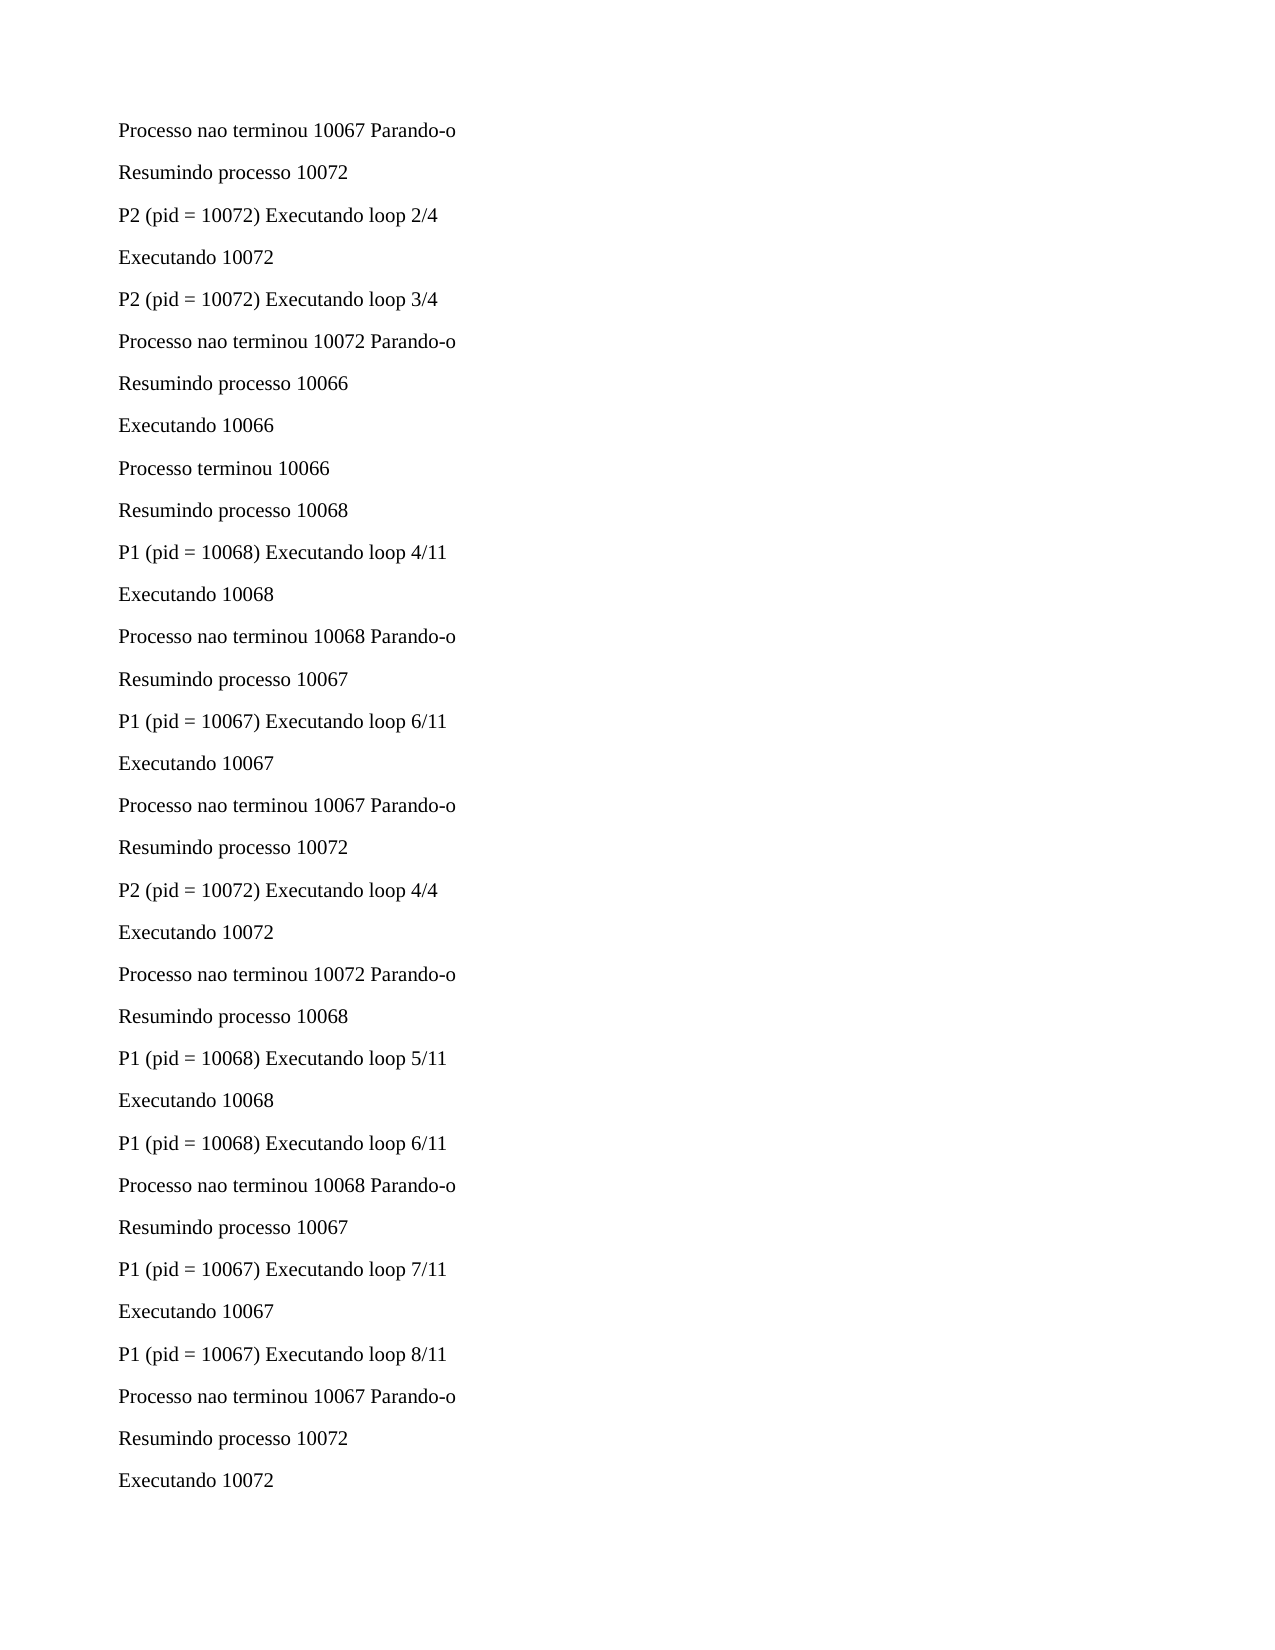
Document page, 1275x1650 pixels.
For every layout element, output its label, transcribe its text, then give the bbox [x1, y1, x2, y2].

text Resumindo processo 10072 [118, 1426, 1157, 1450]
text Resumindo processo 10068 [118, 498, 1157, 522]
text Resumindo processo 10068 [118, 1004, 1157, 1028]
text Resumindo processo 10072 [118, 835, 1157, 859]
text P2 (pid = 10072) Executando loop 4/4 [118, 877, 1157, 902]
text Executando 10068 [118, 582, 1157, 606]
text Resumindo processo 10067 [118, 667, 1157, 691]
text P1 (pid = 10068) Executando loop 4/11 [118, 540, 1157, 564]
text Processo nao terminou 10068 Parando-o [118, 1173, 1157, 1197]
text P1 (pid = 10068) Executando loop 6/11 [118, 1131, 1157, 1155]
text Executando 10072 [118, 1468, 1157, 1492]
text Executando 10072 [118, 245, 1157, 269]
text Resumindo processo 10067 [118, 1215, 1157, 1239]
text Processo nao terminou 10067 Parando-o [118, 118, 1157, 142]
text P1 (pid = 10067) Executando loop 6/11 [118, 709, 1157, 733]
text Resumindo processo 10066 [118, 371, 1157, 395]
text Processo nao terminou 10072 Parando-o [118, 329, 1157, 353]
text Executando 10067 [118, 1299, 1157, 1323]
text Executando 10068 [118, 1088, 1157, 1112]
text P1 (pid = 10067) Executando loop 8/11 [118, 1342, 1157, 1366]
text Processo terminou 10066 [118, 456, 1157, 480]
text Processo nao terminou 10072 Parando-o [118, 962, 1157, 986]
text Executando 10067 [118, 751, 1157, 775]
text P2 (pid = 10072) Executando loop 2/4 [118, 202, 1157, 227]
text Executando 10072 [118, 920, 1157, 944]
text Processo nao terminou 10068 Parando-o [118, 624, 1157, 648]
text Resumindo processo 10072 [118, 160, 1157, 184]
text P1 (pid = 10067) Executando loop 7/11 [118, 1257, 1157, 1281]
text P1 (pid = 10068) Executando loop 5/11 [118, 1046, 1157, 1070]
text Processo nao terminou 10067 Parando-o [118, 793, 1157, 817]
text Processo nao terminou 10067 Parando-o [118, 1384, 1157, 1408]
text Executando 10066 [118, 413, 1157, 437]
text P2 (pid = 10072) Executando loop 3/4 [118, 287, 1157, 311]
